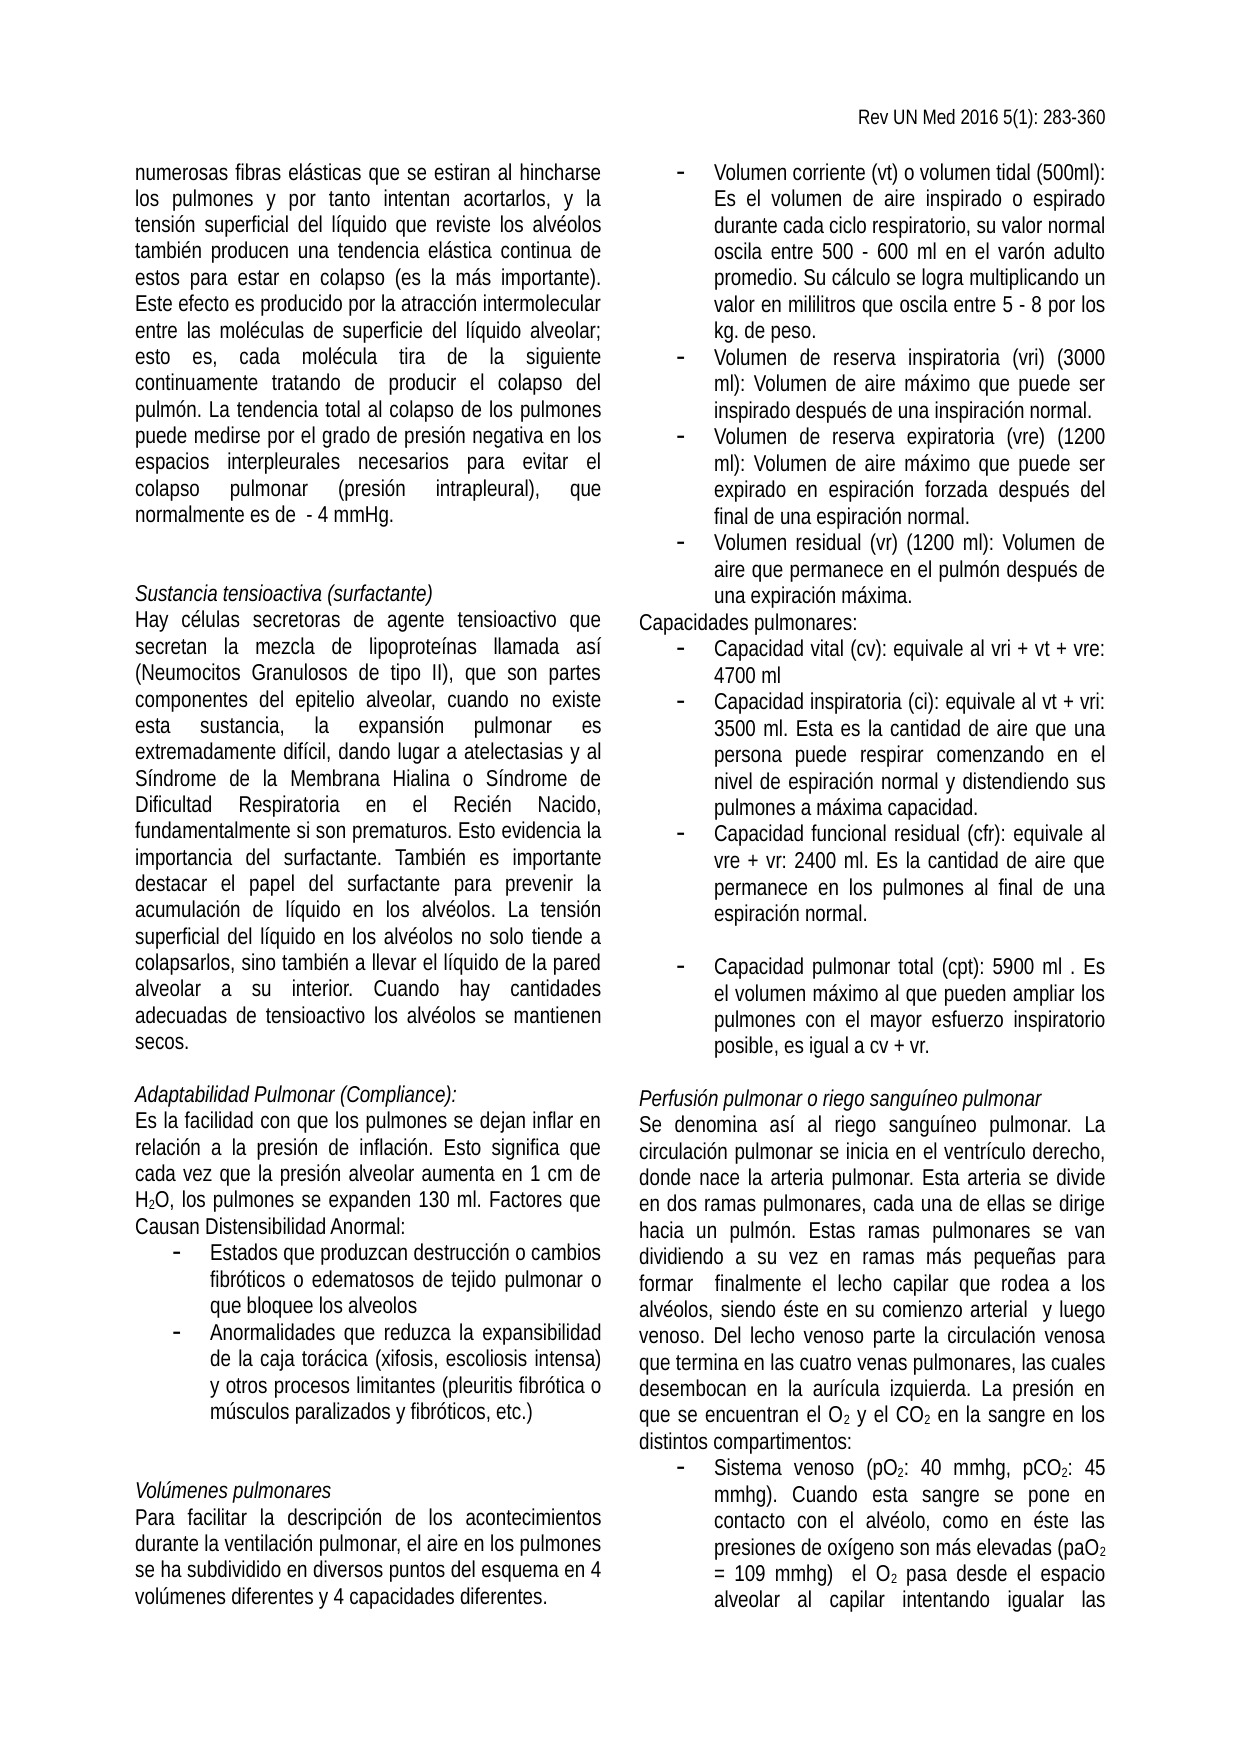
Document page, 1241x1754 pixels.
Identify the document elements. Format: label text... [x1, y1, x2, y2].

list Sistema venoso (pO2: 40 mmhg, pCO2: 45 mmhg). Cuando esta sangre se pone en contacto con el alvéolo, como en éste las presiones de oxígeno son más elevadas (paO2 = 109 mmhg) el O2 pasa desde el espacio alveolar al capilar intentando igualar las [676, 1454, 1106, 1613]
list Volumen residual (vr) (1200 ml): Volumen de aire que permanece en el pulmón después de una expiración máxima. [676, 529, 1106, 608]
list Capacidad pulmonar total (cpt): 5900 ml . Es el volumen máximo al que pueden ampliar los pulmones con el mayor esfuerzo inspiratorio posible, es igual a cv + vr. [676, 953, 1106, 1059]
text numerosas fibras elásticas que se estiran al hincharse los pulmones y por tanto intentan acortarlos, y la tensión superficial del líquido que reviste los alvéolos también producen una tendencia elástica continua de estos para estar en colapso (es la más importante). Este efecto es producido por la atracción intermolecular entre las moléculas de superficie del líquido alveolar; esto es, cada molécula tira de la siguiente continuamente tratando de producir el colapso del pulmón. La tendencia total al colapso de los pulmones puede medirse por el grado de presión negativa en los espacios interpleurales necesarios para evitar el colapso pulmonar (presión intrapleural), que normalmente es de - 4 mmHg. [135, 158, 601, 527]
text Es la facilidad con que los pulmones se dejan inflar en relación a la presión de inflación. Esto significa que cada vez que la presión alveolar aumenta en 1 cm de H2O, los pulmones se expanden 130 ml. Factores que Causan Distensibilidad Anormal: [135, 1107, 601, 1239]
list Volumen corriente (vt) o volumen tidal (500ml): Es el volumen de aire inspirado o espirado durante cada ciclo respiratorio, su valor normal oscila entre 500 - 600 ml en el varón adulto promedio. Su cálculo se logra multiplicando un valor en mililitros que oscila entre 5 - 8 por los kg. de peso. [676, 158, 1106, 343]
list Volumen de reserva expiratoria (vre) (1200 ml): Volumen de aire máximo que puede ser expirado en espiración forzada después del final de una espiración normal. [676, 423, 1106, 529]
list Estados que produzcan destrucción o cambios fibróticos o edematosos de tejido pulmonar o que bloquee los alveolos [172, 1239, 601, 1318]
text Para facilitar la descripción de los acontecimientos durante la ventilación pulmonar, el aire en los pulmones se ha subdividido en diversos puntos del esquema en 4 volúmenes diferentes y 4 capacidades diferentes. [135, 1503, 601, 1609]
list Capacidad inspiratoria (ci): equivale al vt + vri: 3500 ml. Esta es la cantidad de aire que una persona puede respirar comenzando en el nivel de espiración normal y distendiendo sus pulmones a máxima capacidad. [676, 688, 1106, 820]
list Volumen de reserva inspiratoria (vri) (3000 ml): Volumen de aire máximo que puede ser inspirado después de una inspiración normal. [676, 343, 1106, 423]
text Adaptabilidad Pulmonar (Compliance): [135, 1081, 601, 1107]
text Hay células secretoras de agente tensioactivo que secretan la mezcla de lipoproteínas llamada así (Neumocitos Granulosos de tipo II), que son partes componentes del epitelio alveolar, cuando no existe esta sustancia, la expansión pulmonar es extremadamente difícil, dando lugar a atelectasias y al Síndrome de la Membrana Hialina o Síndrome de Dificultad Respiratoria en el Recién Nacido, fundamentalmente si son prematuros. Esto evidencia la importancia del surfactante. También es importante destacar el papel del surfactante para prevenir la acumulación de líquido en los alvéolos. La tensión superficial del líquido en los alvéolos no solo tiende a colapsarlos, sino también a llevar el líquido de la pared alveolar a su interior. Cuando hay cantidades adecuadas de tensioactivo los alvéolos se mantienen secos. [135, 606, 601, 1054]
list Anormalidades que reduzca la expansibilidad de la caja torácica (xifosis, escoliosis intensa) y otros procesos limitantes (pleuritis fibrótica o músculos paralizados y fibróticos, etc.) [172, 1318, 601, 1424]
text Sustancia tensioactiva (surfactante) [135, 580, 601, 606]
text Volúmenes pulmonares [135, 1477, 601, 1503]
list Capacidad funcional residual (cfr): equivale al vre + vr: 2400 ml. Es la cantidad de aire que permanece en los pulmones al final de una espiración normal. [676, 820, 1106, 926]
list Capacidad vital (cv): equivale al vri + vt + vre: 4700 ml [676, 635, 1106, 688]
text Capacidades pulmonares: [639, 608, 1106, 635]
text Perfusión pulmonar o riego sanguíneo pulmonar [639, 1085, 1106, 1111]
text Se denomina así al riego sanguíneo pulmonar. La circulación pulmonar se inicia en el ventrículo derecho, donde nace la arteria pulmonar. Esta arteria se divide en dos ramas pulmonares, cada una de ellas se dirige hacia un pulmón. Estas ramas pulmonares se van dividiendo a su vez en ramas más pequeñas para formar finalmente el lecho capilar que rodea a los alvéolos, siendo éste en su comienzo arterial y luego venoso. Del lecho venoso parte la circulación venosa que termina en las cuatro venas pulmonares, las cuales desembocan en la aurícula izquierda. La presión en que se encuentran el O2 y el CO2 en la sangre en los distintos compartimentos: [639, 1111, 1106, 1454]
